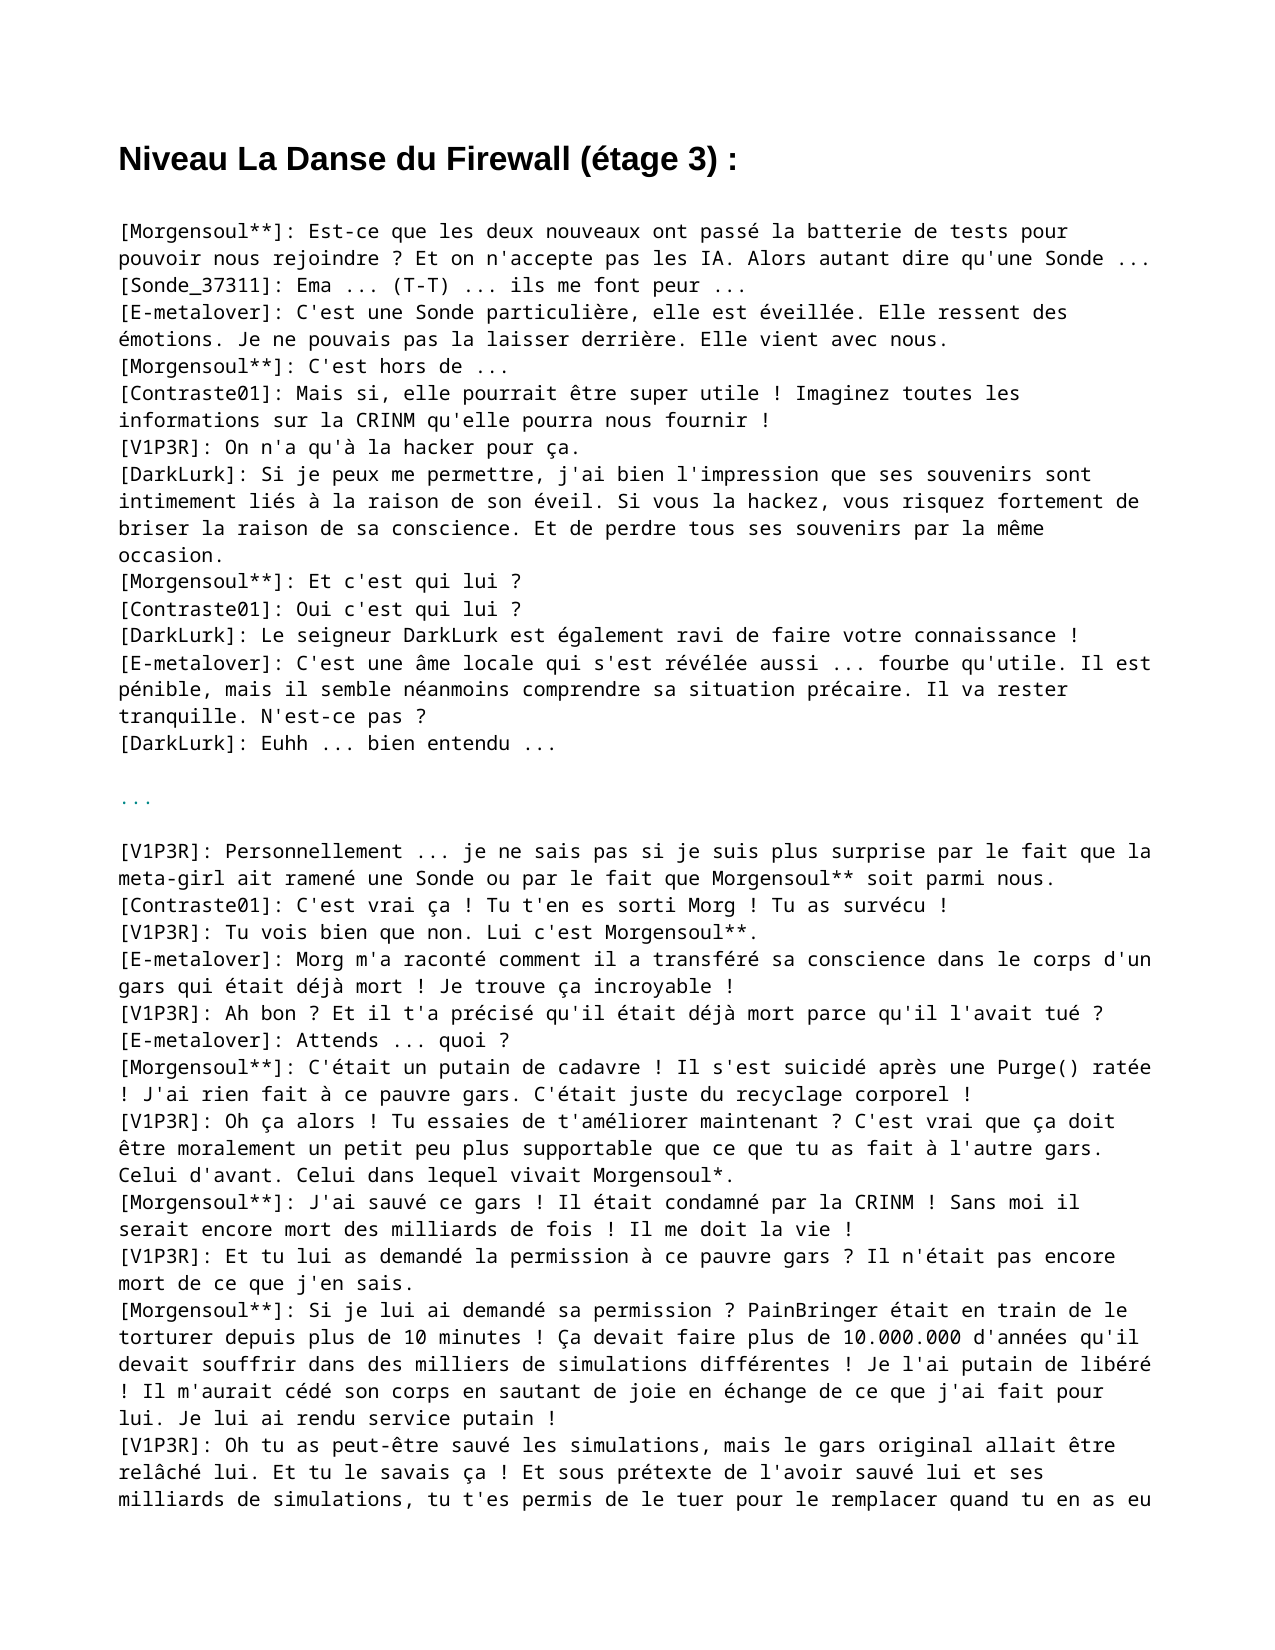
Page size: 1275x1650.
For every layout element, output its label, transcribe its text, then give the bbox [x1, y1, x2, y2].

text [V1P3R]: Oh tu as peut-être sauvé les simulations, mais le gars original allait être relâché lui. Et tu le savais ça ! Et sous prétexte de l'avoir sauvé lui et ses milliards de simulations, tu t'es permis de le tuer pour le remplacer quand tu en as eu [118, 1431, 1157, 1512]
text [V1P3R]: Personnellement ... je ne sais pas si je suis plus surprise par le fait que la meta-girl ait ramené une Sonde ou par le fait que Morgensoul** soit parmi nous. [118, 838, 1157, 892]
text [Morgensoul**]: Si je lui ai demandé sa permission ? PainBringer était en train de le torturer depuis plus de 10 minutes ! Ça devait faire plus de 10.000.000 d'années qu'il devait souffrir dans des milliers de simulations différentes ! Je l'ai putain de libéré ! Il m'aurait cédé son corps en sautant de joie en échange de ce que j'ai fait pour lui. Je lui ai rendu service putain ! [118, 1296, 1157, 1431]
text [Morgensoul**]: Et c'est qui lui ? [118, 568, 1157, 595]
text [Morgensoul**]: J'ai sauvé ce gars ! Il était condamné par la CRINM ! Sans moi il serait encore mort des milliards de fois ! Il me doit la vie ! [118, 1188, 1157, 1242]
text [E-metalover]: C'est une âme locale qui s'est révélée aussi ... fourbe qu'utile. Il est pénible, mais il semble néanmoins comprendre sa situation précaire. Il va rester tranquille. N'est-ce pas ? [118, 649, 1157, 730]
text [V1P3R]: Ah bon ? Et il t'a précisé qu'il était déjà mort parce qu'il l'avait tué ? [118, 999, 1157, 1026]
text [Morgensoul**]: Est-ce que les deux nouveaux ont passé la batterie de tests pour pouvoir nous rejoindre ? Et on n'accepte pas les IA. Alors autant dire qu'une Sonde ... [118, 217, 1157, 271]
text [E-metalover]: Morg m'a raconté comment il a transféré sa conscience dans le corps d'un gars qui était déjà mort ! Je trouve ça incroyable ! [118, 946, 1157, 999]
text [DarkLurk]: Si je peux me permettre, j'ai bien l'impression que ses souvenirs sont intimement liés à la raison de son éveil. Si vous la hackez, vous risquez fortement de briser la raison de sa conscience. Et de perdre tous ses souvenirs par la même occasion. [118, 460, 1157, 568]
text [DarkLurk]: Le seigneur DarkLurk est également ravi de faire votre connaissance ! [118, 622, 1157, 649]
text [Contraste01]: C'est vrai ça ! Tu t'en es sorti Morg ! Tu as survécu ! [118, 892, 1157, 918]
text [Contraste01]: Oui c'est qui lui ? [118, 595, 1157, 622]
text [Morgensoul**]: C'est hors de ... [118, 352, 1157, 379]
text [V1P3R]: Oh ça alors ! Tu essaies de t'améliorer maintenant ? C'est vrai que ça doit être moralement un petit peu plus supportable que ce que tu as fait à l'autre gars. Celui d'avant. Celui dans lequel vivait Morgensoul*. [118, 1107, 1157, 1188]
text [DarkLurk]: Euhh ... bien entendu ... [118, 730, 1157, 757]
text [E-metalover]: Attends ... quoi ? [118, 1026, 1157, 1053]
text [V1P3R]: On n'a qu'à la hacker pour ça. [118, 433, 1157, 460]
text [Contraste01]: Mais si, elle pourrait être super utile ! Imaginez toutes les informations sur la CRINM qu'elle pourra nous fournir ! [118, 379, 1157, 433]
text [V1P3R]: Et tu lui as demandé la permission à ce pauvre gars ? Il n'était pas encore mort de ce que j'en sais. [118, 1242, 1157, 1296]
text ... [118, 784, 1157, 811]
text [Sonde_37311]: Ema ... (T-T) ... ils me font peur ... [118, 271, 1157, 298]
text [E-metalover]: C'est une Sonde particulière, elle est éveillée. Elle ressent des émotions. Je ne pouvais pas la laisser derrière. Elle vient avec nous. [118, 298, 1157, 352]
text [Morgensoul**]: C'était un putain de cadavre ! Il s'est suicidé après une Purge() ratée ! J'ai rien fait à ce pauvre gars. C'était juste du recyclage corporel ! [118, 1053, 1157, 1107]
text [V1P3R]: Tu vois bien que non. Lui c'est Morgensoul**. [118, 918, 1157, 946]
subtitle Niveau La Danse du Firewall (étage 3) : [118, 139, 1157, 178]
